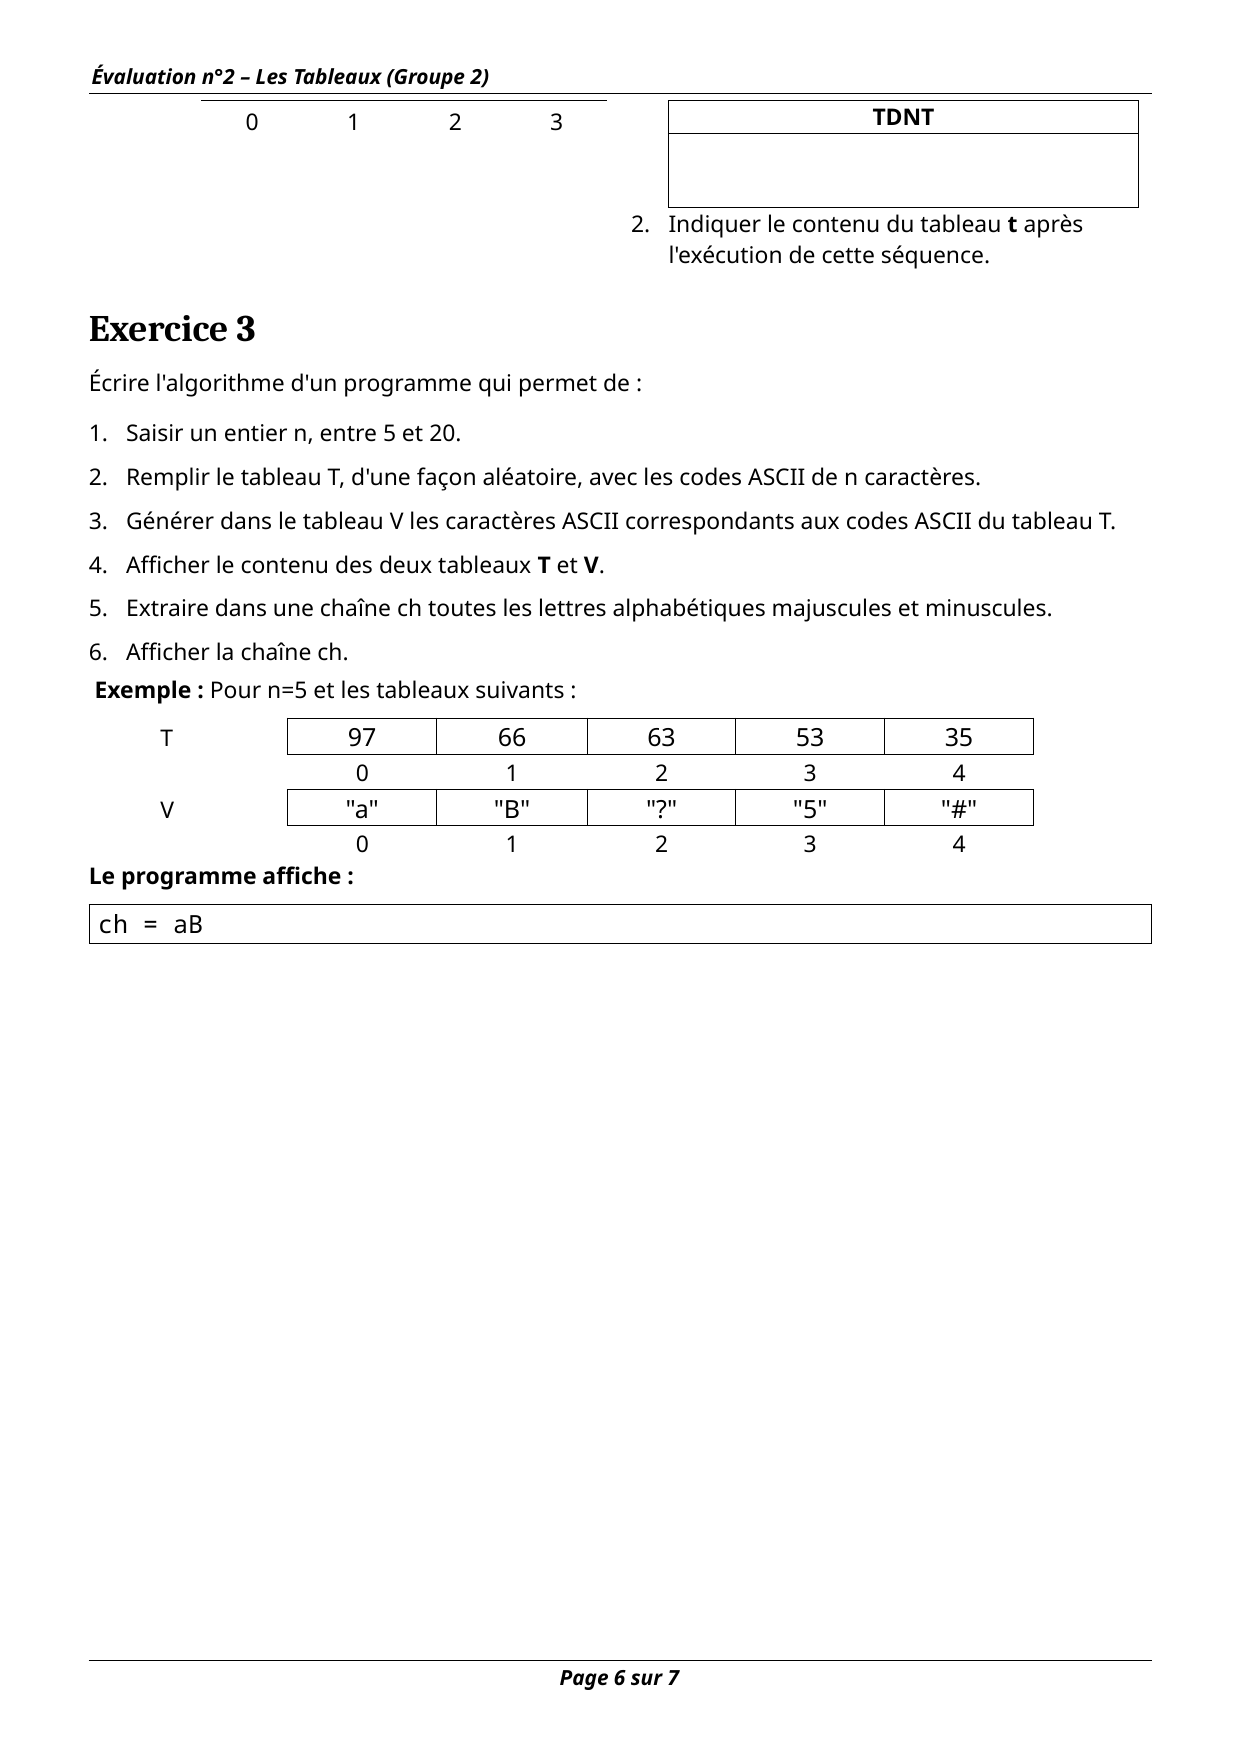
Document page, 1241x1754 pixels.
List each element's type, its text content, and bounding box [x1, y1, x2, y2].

table_header 35 [885, 719, 1033, 754]
table_cell 0 [201, 101, 303, 141]
table_cell 1 [437, 755, 587, 789]
text Le programme affiche : [88, 860, 1152, 891]
list Saisir un entier n, entre 5 et 20. [88, 417, 1152, 449]
table_header Compléter le TDO et le TDNT relatifs à cette séquence. Indiquer le contenu du tableau t après l'exécution de cette séquence. [620, 100, 1151, 283]
table_cell [669, 134, 1138, 207]
table_cell 1 [437, 826, 587, 860]
table_cell [148, 825, 287, 860]
table_cell "?" [588, 790, 735, 825]
table_header 97 [288, 719, 436, 754]
table_cell 4 [884, 826, 1033, 860]
text Exemple : Pour n=5 et les tableaux suivants : [88, 674, 1152, 705]
table_cell 0 [288, 826, 437, 860]
list Extraire dans une chaîne ch toutes les lettres alphabétiques majuscules et minuscules. [88, 592, 1152, 624]
table_cell 3 [736, 826, 884, 860]
table_header [89, 100, 619, 283]
subtitle Exercice 3 [88, 308, 1152, 351]
table_header T [148, 718, 287, 754]
table_header 63 [588, 719, 735, 754]
table_cell [100, 100, 201, 141]
table_cell 0 [288, 755, 437, 789]
table_cell TDNT [669, 101, 1138, 133]
table_cell "a" [288, 790, 436, 825]
table_header 66 [437, 719, 587, 754]
table_cell [148, 754, 287, 789]
text Écrire l'algorithme d'un programme qui permet de : [88, 367, 1152, 399]
table_cell "#" [885, 790, 1033, 825]
text ch = aB [90, 905, 1151, 943]
table_cell 2 [587, 826, 736, 860]
table_cell 3 [506, 101, 607, 141]
table_cell 4 [884, 755, 1033, 789]
list Générer dans le tableau V les caractères ASCII correspondants aux codes ASCII du tableau T. [88, 505, 1152, 536]
table_cell "5" [736, 790, 884, 825]
table_cell 2 [587, 755, 736, 789]
list Remplir le tableau T, d'une façon aléatoire, avec les codes ASCII de n caractères. [88, 461, 1152, 492]
table_cell V [148, 789, 287, 825]
table_cell 2 [404, 101, 506, 141]
table_cell 3 [736, 755, 884, 789]
list Afficher le contenu des deux tableaux T et V. [88, 549, 1152, 580]
table_cell 1 [303, 101, 404, 141]
table_header 53 [736, 719, 884, 754]
table_cell "B" [437, 790, 587, 825]
list Afficher la chaîne ch. [88, 636, 1152, 667]
